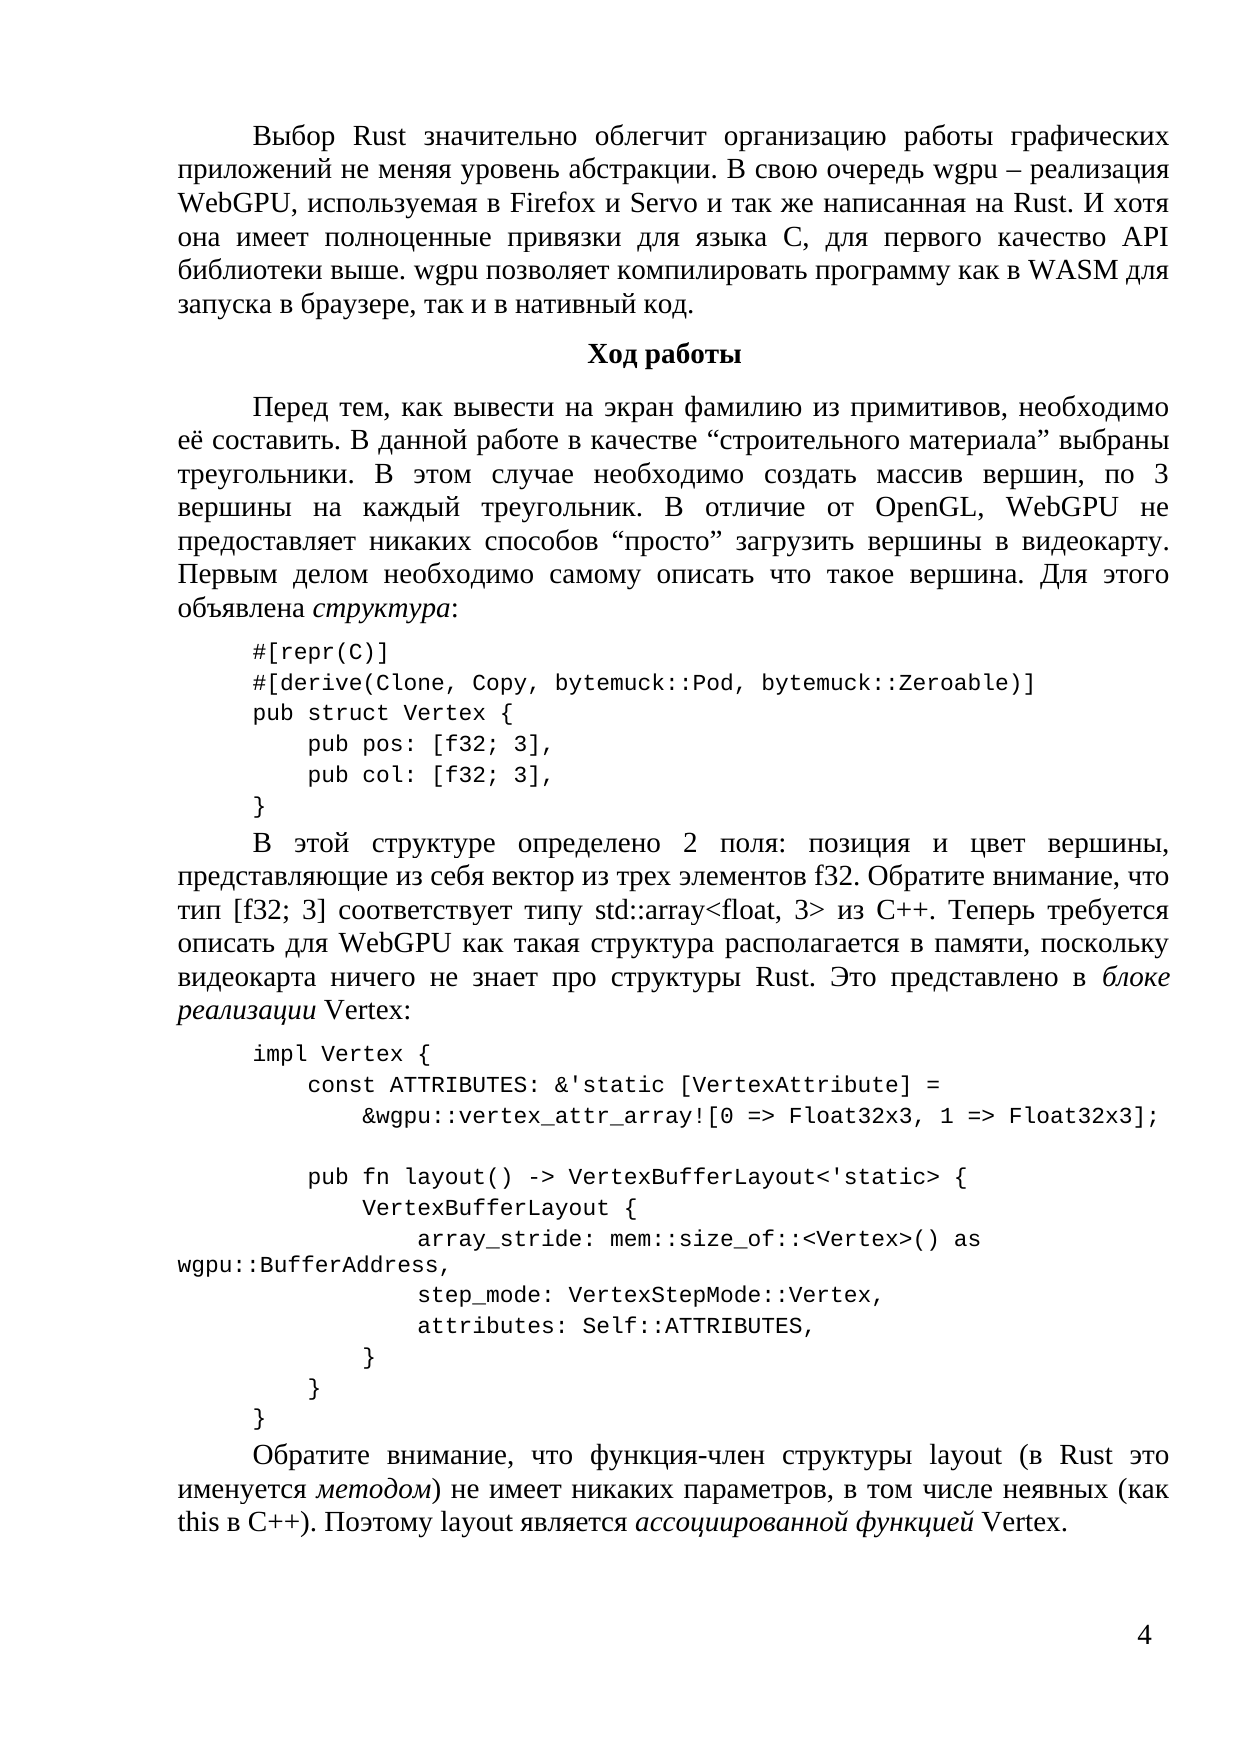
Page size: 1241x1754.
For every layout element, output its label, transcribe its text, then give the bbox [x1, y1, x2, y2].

text Перед тем, как вывести на экран фамилию из примитивов, необходимо её составить. В данной работе в качестве “строительного материала” выбраны треугольники. В этом случае необходимо создать массив вершин, по 3 вершины на каждый треугольник. В отличие от OpenGL, WebGPU не предоставляет никаких способов “просто” загрузить вершины в видеокарту. Первым делом необходимо самому описать что такое вершина. Для этого объявлена структура: [177, 389, 1170, 624]
text В этой структуре определено 2 поля: позиция и цвет вершины, представляющие из себя вектор из трех элементов f32. Обратите внимание, что тип [f32; 3] соответствует типу std::array<float, 3> из C++. Теперь требуется описать для WebGPU как такая структура располагается в памяти, поскольку видеокарта ничего не знает про структуры Rust. Это представлено в блоке реализации Vertex: [177, 825, 1170, 1026]
text } [177, 1345, 1170, 1371]
text pub col: [f32; 3], [177, 763, 1170, 789]
text impl Vertex { [177, 1043, 1170, 1068]
text } [177, 1376, 1170, 1402]
text attributes: Self::ATTRIBUTES, [177, 1314, 1170, 1340]
text Ход работы [177, 336, 1152, 369]
text pub struct Vertex { [177, 702, 1170, 728]
text #[repr(C)] [177, 640, 1170, 666]
text const ATTRIBUTES: &'static [VertexAttribute] = [177, 1073, 1170, 1099]
text } [177, 794, 1170, 820]
text Обратите внимание, что функция-член структуры layout (в Rust это именуется методом) не имеет никаких параметров, в том числе неявных (как this в С++). Поэтому layout является ассоциированной функцией Vertex. [177, 1437, 1170, 1538]
text #[derive(Clone, Copy, bytemuck::Pod, bytemuck::Zeroable)] [177, 671, 1170, 697]
text pub fn layout() -> VertexBufferLayout<'static> { [177, 1166, 1170, 1191]
text Выбор Rust значительно облегчит организацию работы графических приложений не меняя уровень абстракции. В свою очередь wgpu – реализация WebGPU, используемая в Firefox и Servo и так же написанная на Rust. И хотя она имеет полноценные привязки для языка С, для первого качество API библиотеки выше. wgpu позволяет компилировать программу как в WASM для запуска в браузере, так и в нативный код. [177, 118, 1170, 319]
text &wgpu::vertex_attr_array![0 => Float32x3, 1 => Float32x3]; [177, 1104, 1170, 1130]
text array_stride: mem::size_of::<Vertex>() as wgpu::BufferAddress, [177, 1227, 1170, 1279]
text } [177, 1407, 1170, 1432]
text pub pos: [f32; 3], [177, 732, 1170, 758]
text VertexBufferLayout { [177, 1196, 1170, 1222]
text step_mode: VertexStepMode::Vertex, [177, 1284, 1170, 1309]
